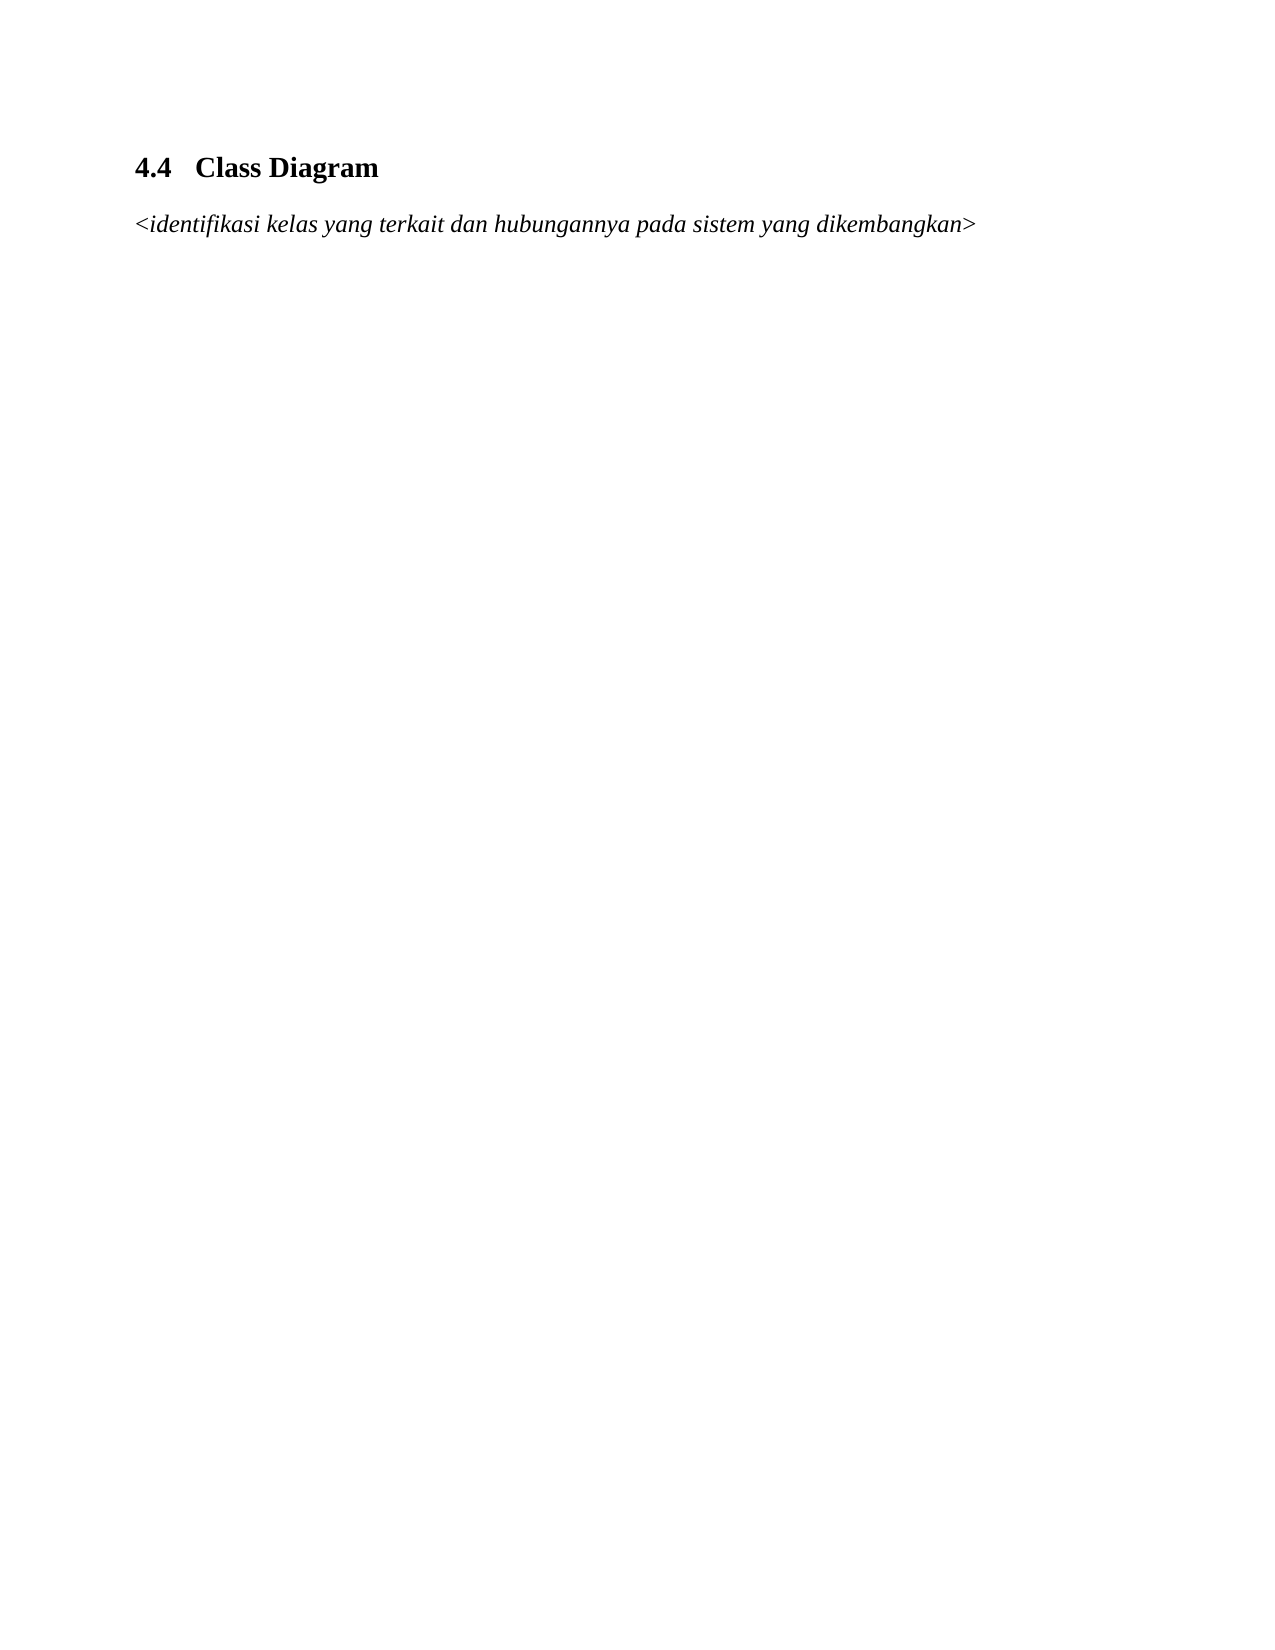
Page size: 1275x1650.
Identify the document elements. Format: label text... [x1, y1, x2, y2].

text <identifikasi kelas yang terkait dan hubungannya pada sistem yang dikembangkan> [135, 213, 1140, 238]
subtitle Class Diagram [135, 150, 1140, 183]
